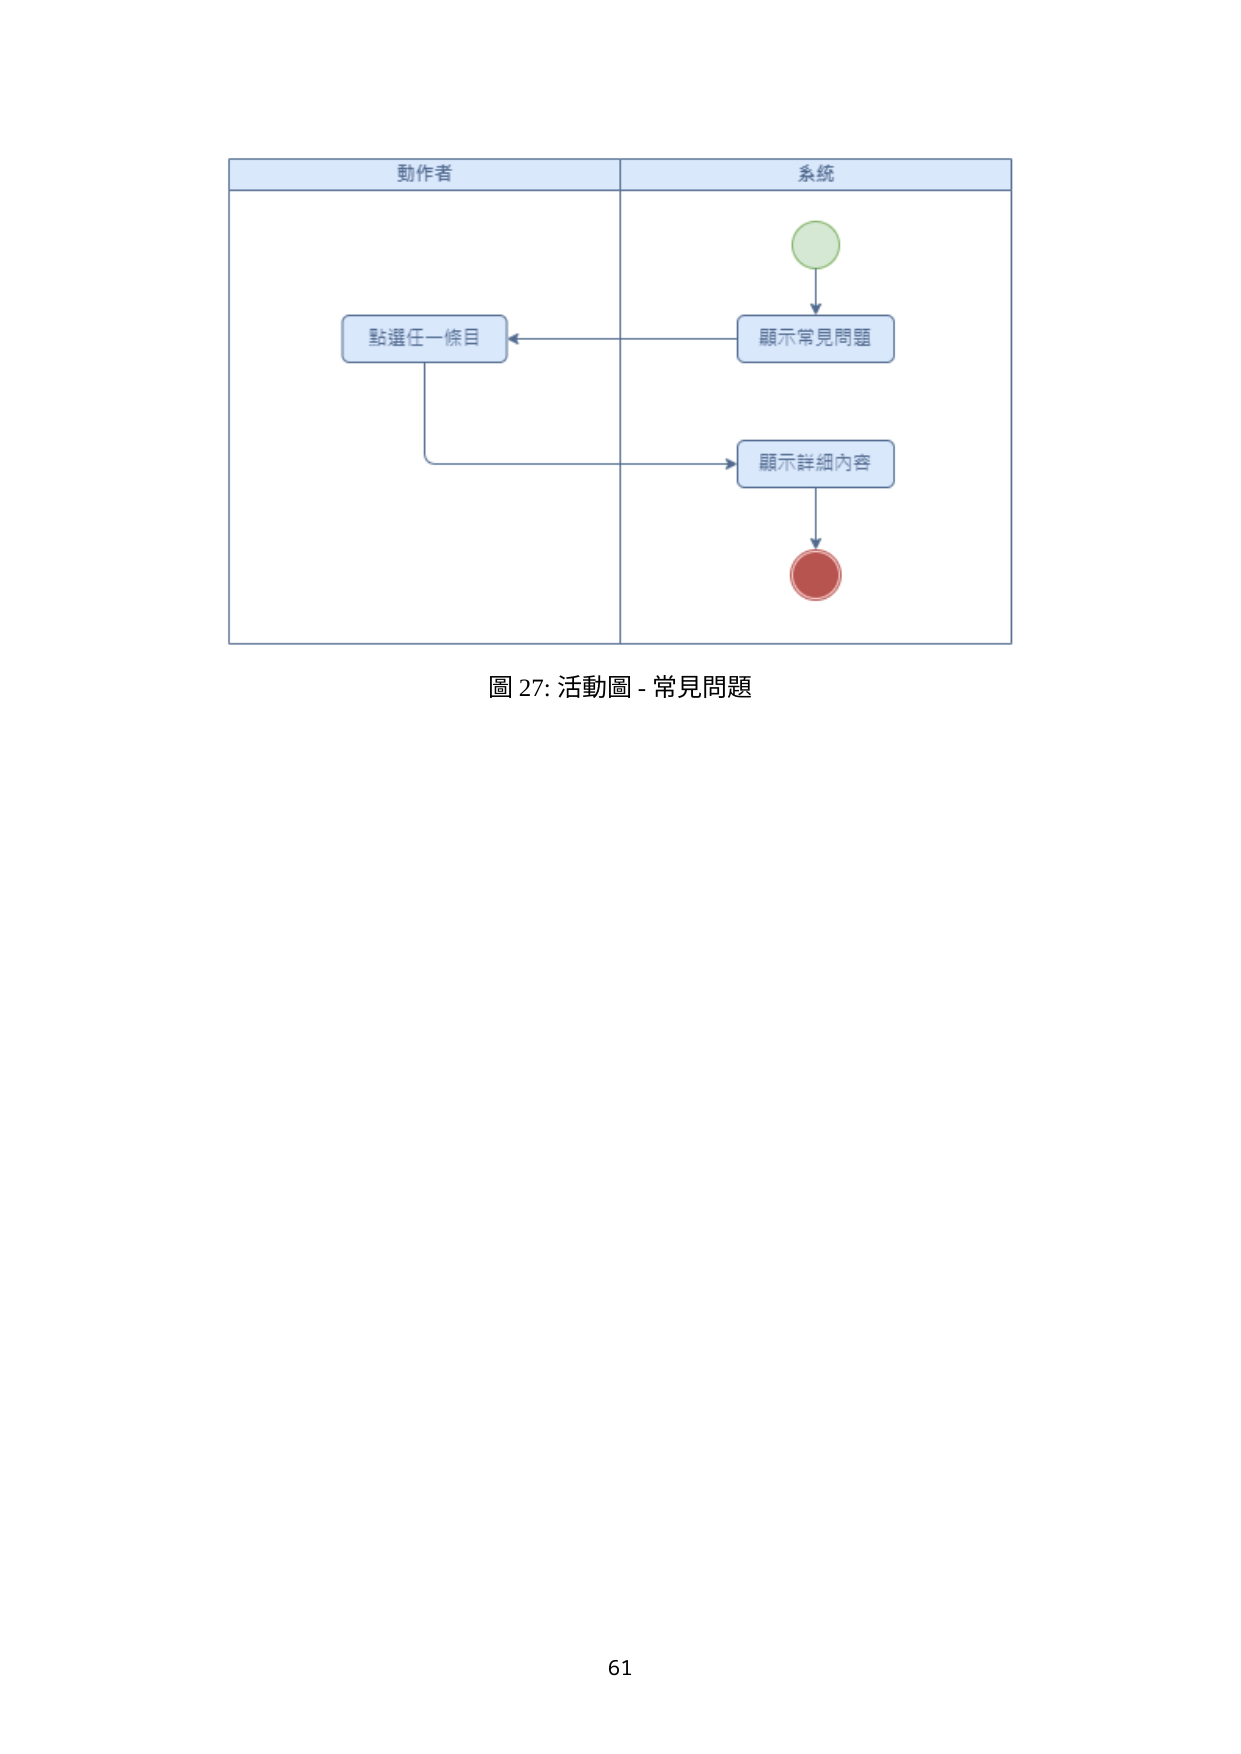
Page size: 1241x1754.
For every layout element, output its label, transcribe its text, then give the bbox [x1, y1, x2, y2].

picture [216, 146, 1024, 659]
text 圖 27: 活動圖 - 常見問題 [216, 659, 1024, 704]
